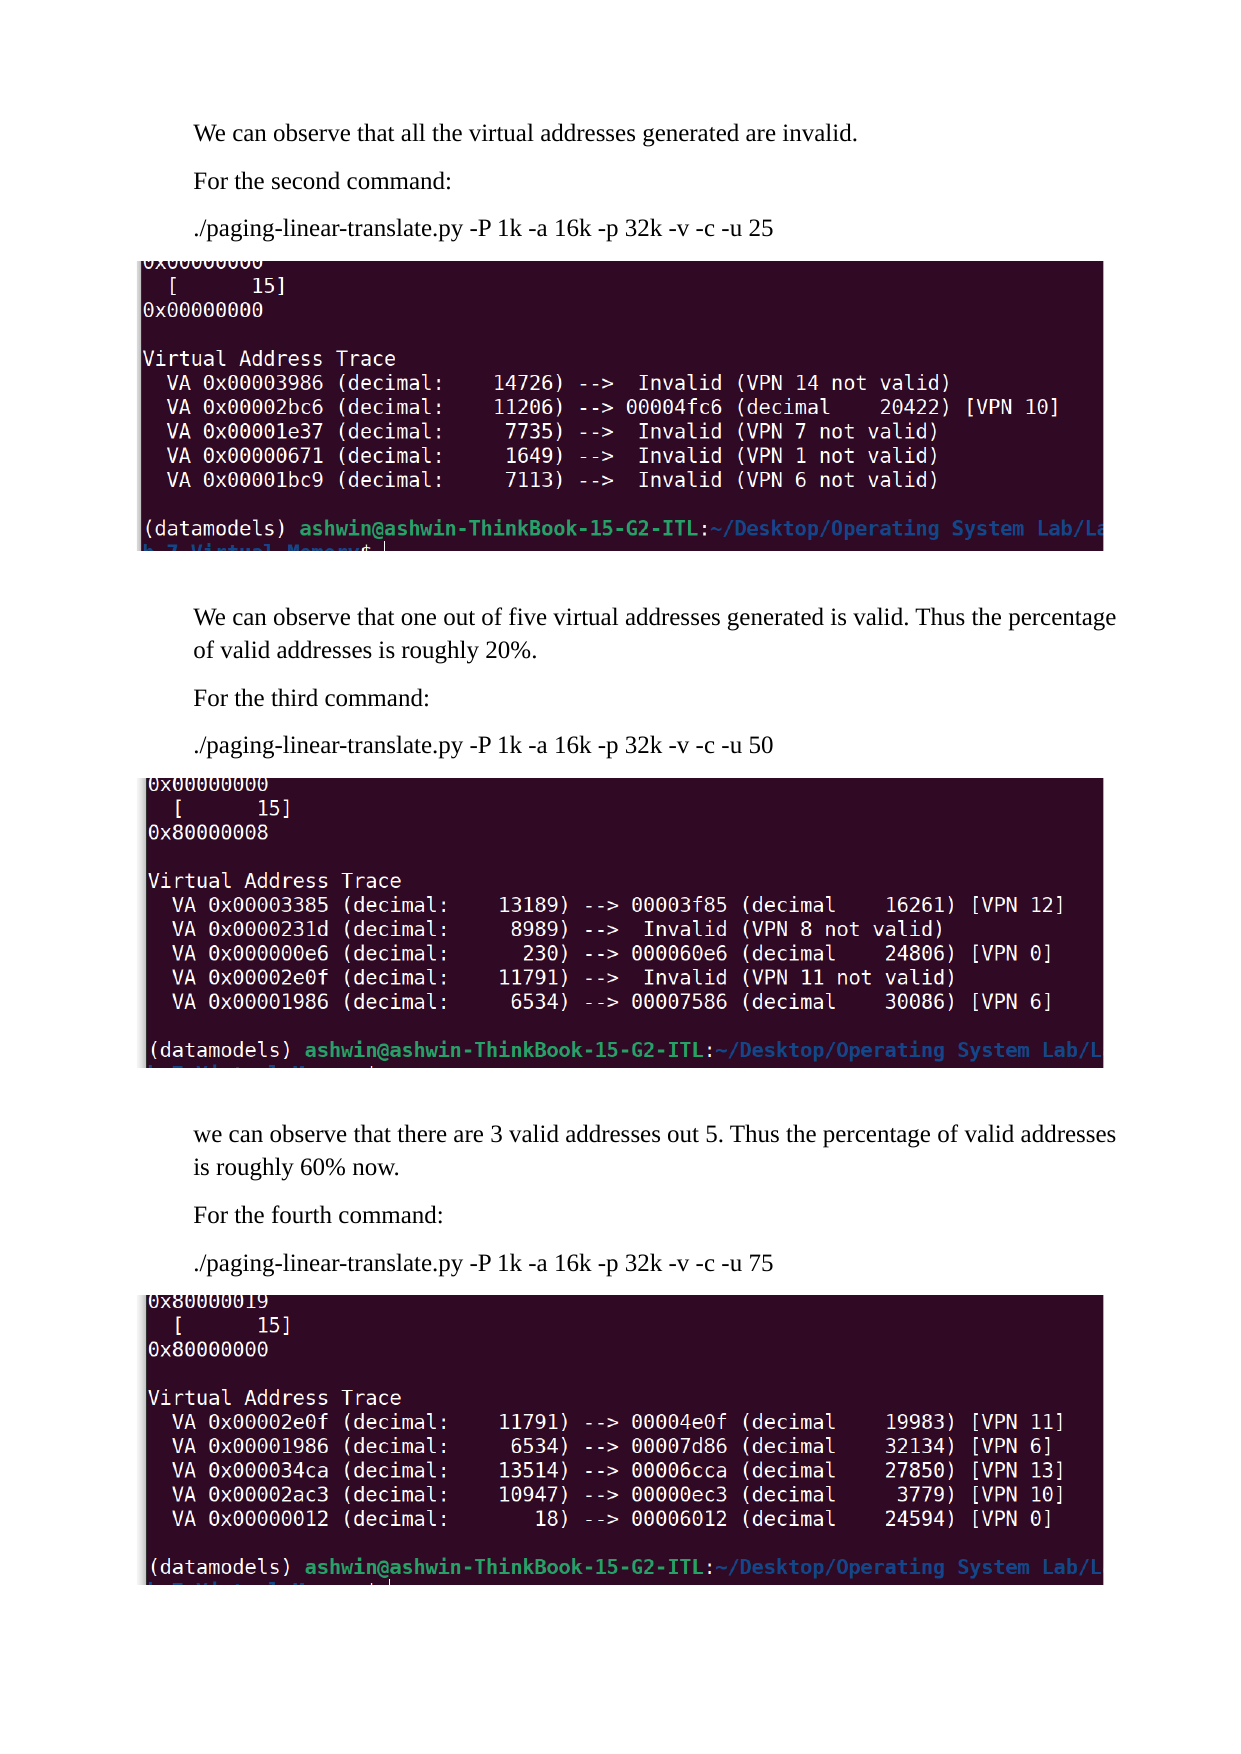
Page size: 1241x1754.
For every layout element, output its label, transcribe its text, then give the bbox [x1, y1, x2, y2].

picture [136, 261, 1104, 551]
list For the third command: [156, 683, 1122, 712]
picture [136, 778, 1104, 1068]
picture [136, 1295, 1104, 1585]
list we can observe that there are 3 valid addresses out 5. Thus the percentage of valid addresses is roughly 60% now. [156, 1119, 1122, 1181]
list ./paging-linear-translate.py -P 1k -a 16k -p 32k -v -c -u 25 [156, 213, 1122, 242]
list ./paging-linear-translate.py -P 1k -a 16k -p 32k -v -c -u 75 [156, 1248, 1122, 1276]
list ./paging-linear-translate.py -P 1k -a 16k -p 32k -v -c -u 50 [156, 731, 1122, 759]
list We can observe that one out of five virtual addresses generated is valid. Thus the percentage of valid addresses is roughly 20%. [156, 602, 1122, 664]
list For the second command: [156, 166, 1122, 194]
list For the fourth command: [156, 1200, 1122, 1229]
list We can observe that all the virtual addresses generated are invalid. [156, 118, 1122, 147]
